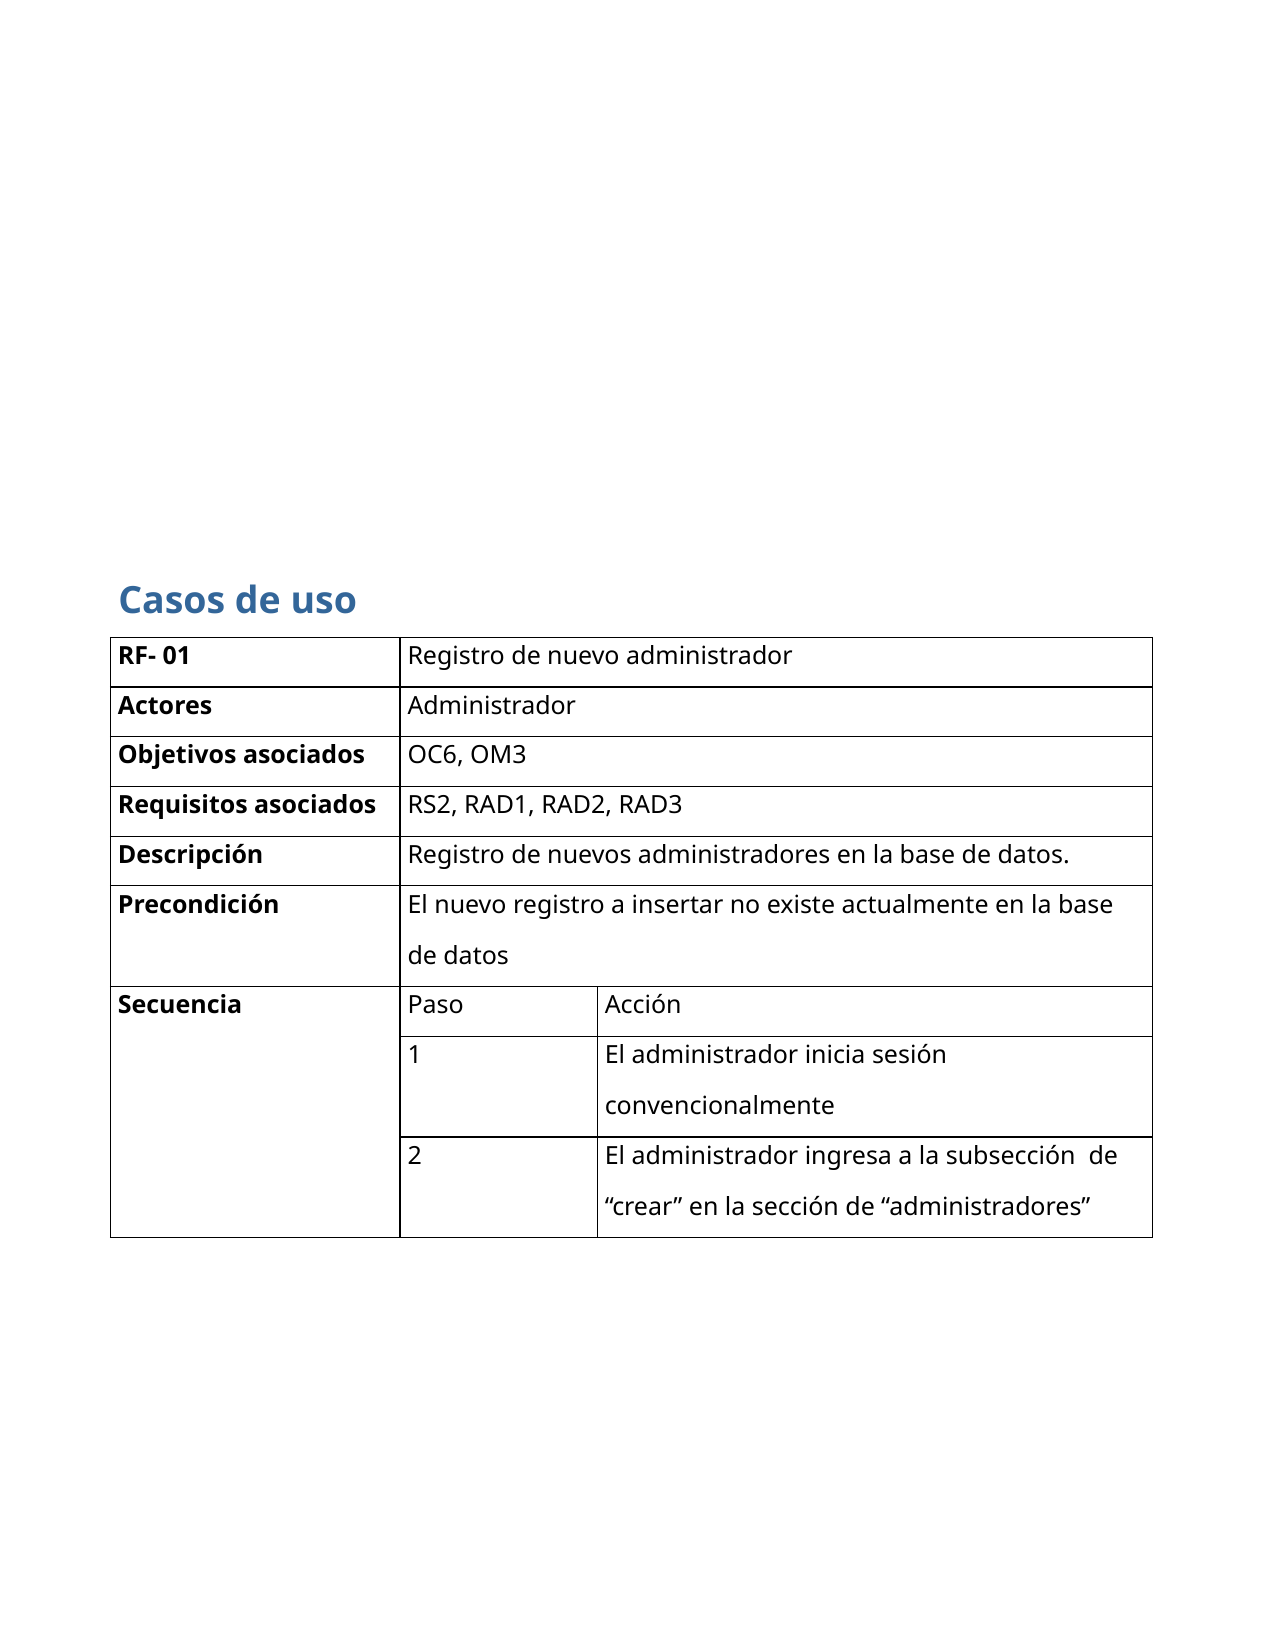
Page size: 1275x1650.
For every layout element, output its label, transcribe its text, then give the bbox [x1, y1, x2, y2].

table_cell El administrador inicia sesión convencionalmente [598, 1037, 1152, 1136]
table_cell Registro de nuevos administradores en la base de datos. [401, 837, 1152, 885]
table_cell Objetivos asociados [111, 737, 399, 786]
table_cell 2 [401, 1138, 597, 1237]
table_header Registro de nuevo administrador [401, 638, 1152, 686]
table_cell Requisitos asociados [111, 787, 399, 836]
table_cell Administrador [401, 688, 1152, 736]
table_header RF- 01 [111, 638, 399, 686]
table_cell Actores [111, 688, 399, 736]
subtitle Casos de uso [118, 573, 1157, 624]
table_cell Precondición [111, 886, 399, 986]
table_cell OC6, OM3 [401, 737, 1152, 786]
table_cell Paso [401, 987, 597, 1036]
table_cell 1 [401, 1037, 597, 1136]
table_cell RS2, RAD1, RAD2, RAD3 [401, 787, 1152, 836]
table_cell El administrador ingresa a la subsección de “crear” en la sección de “administradores” [598, 1138, 1152, 1237]
table_cell Secuencia [111, 987, 399, 1237]
table_cell Acción [598, 987, 1152, 1036]
table_cell Descripción [111, 837, 399, 885]
table_cell El nuevo registro a insertar no existe actualmente en la base de datos [401, 886, 1152, 986]
